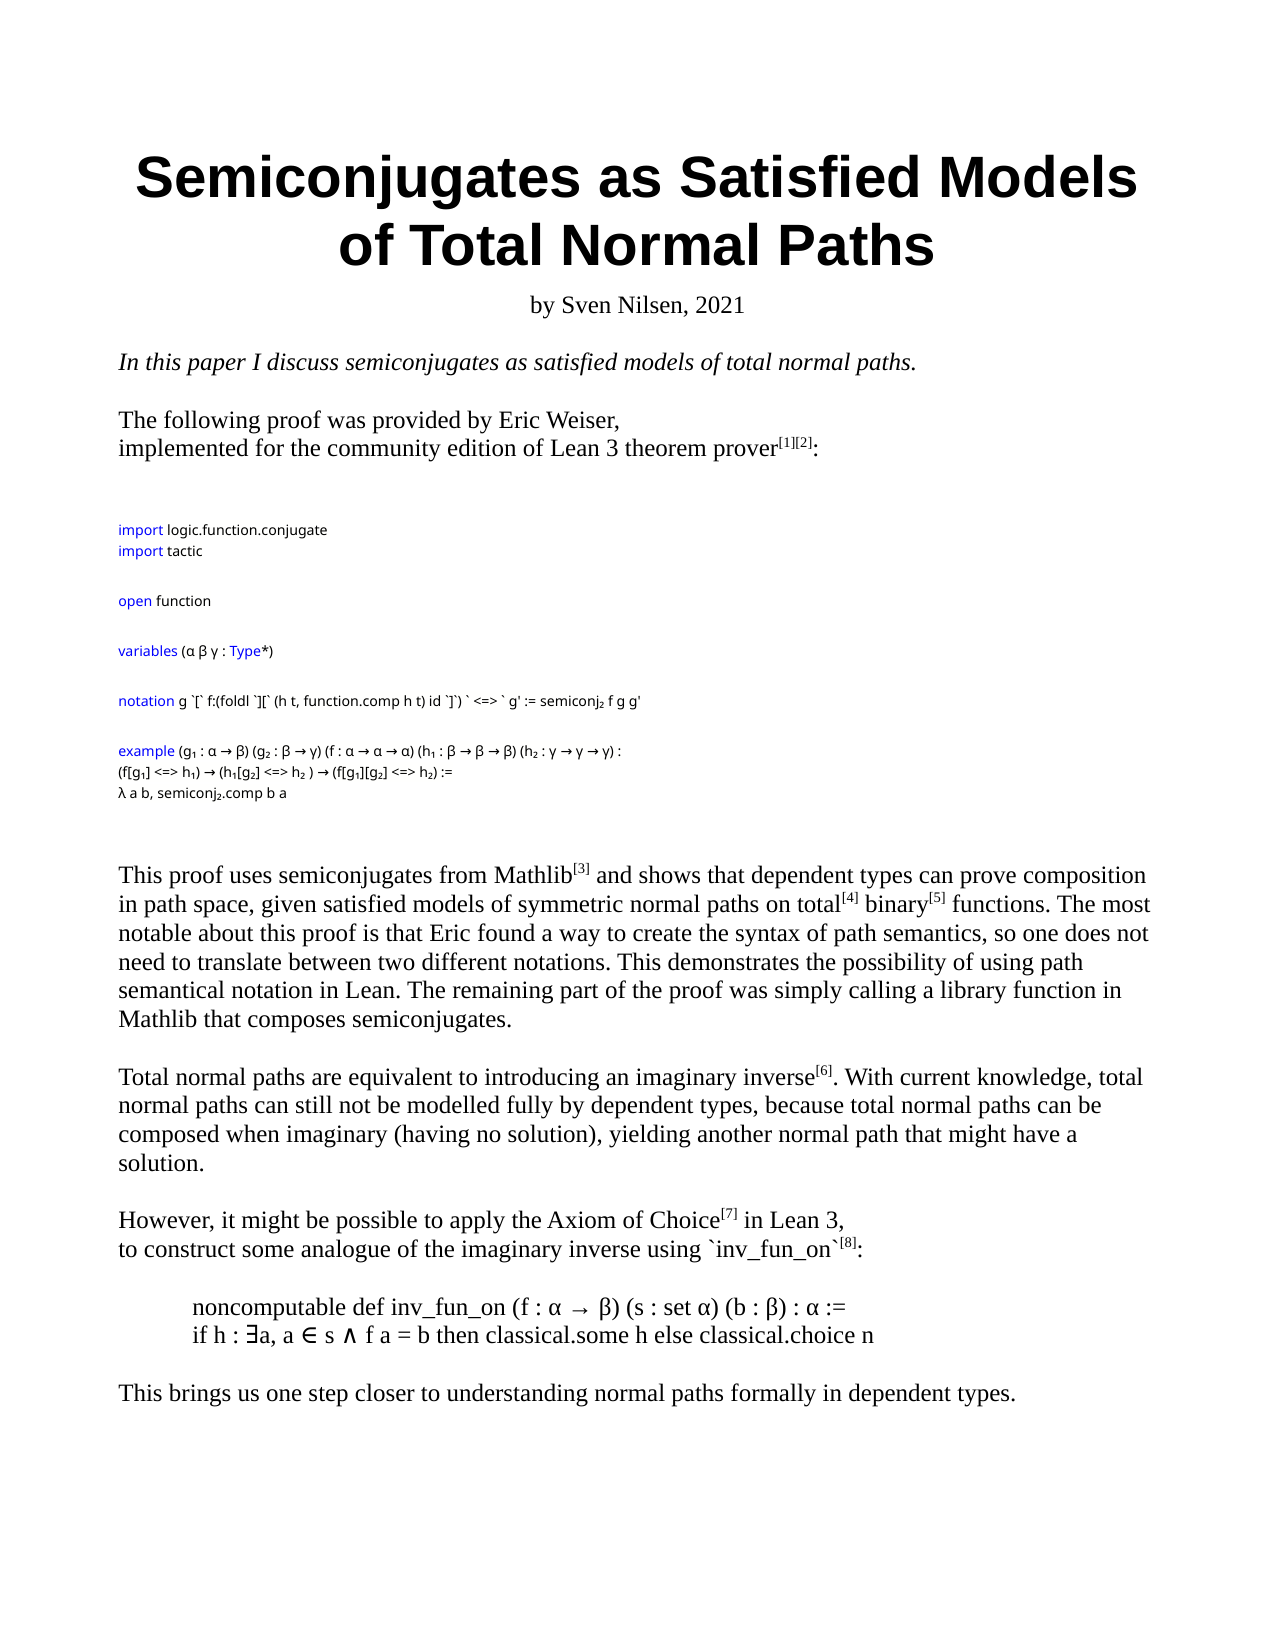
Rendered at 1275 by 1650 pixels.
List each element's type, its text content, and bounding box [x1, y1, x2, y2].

text (f[g₁] <=> h₁) → (h₁[g₂] <=> h₂ ) → (f[g₁][g₂] <=> h₂) := [118, 760, 1157, 782]
text λ a b, semiconj₂.comp b a [118, 782, 1157, 803]
text The following proof was provided by Eric Weiser, [118, 405, 1157, 433]
text implemented for the community edition of Lean 3 theorem prover[1][2]: [118, 433, 1157, 462]
text This proof uses semiconjugates from Mathlib[3] and shows that dependent types can prove composition in path space, given satisfied models of symmetric normal paths on total[4] binary[5] functions. The most notable about this proof is that Eric found a way to create the syntax of path semantics, so one does not need to translate between two different notations. This demonstrates the possibility of using path semantical notation in Lean. The remaining part of the proof was simply calling a library function in Mathlib that composes semiconjugates. [118, 860, 1157, 1033]
text import logic.function.conjugate [118, 520, 1157, 539]
text In this paper I discuss semiconjugates as satisfied models of total normal paths. [118, 347, 1157, 376]
text This brings us one step closer to understanding normal paths formally in dependent types. [118, 1378, 1157, 1407]
text notation g `[` f:(foldl `][` (h t, function.comp h t) id `]`) ` <=> ` g' := semiconj₂ f g g' [118, 689, 1157, 710]
text Total normal paths are equivalent to introducing an imaginary inverse[6]. With current knowledge, total normal paths can still not be modelled fully by dependent types, because total normal paths can be composed when imaginary (having no solution), yielding another normal path that might have a solution. [118, 1062, 1157, 1177]
text variables (α β γ : Type*) [118, 639, 1157, 660]
text noncomputable def inv_fun_on (f : α → β) (s : set α) (b : β) : α := [118, 1292, 1157, 1320]
text if h : ∃a, a ∈ s ∧ f a = b then classical.some h else classical.choice n [118, 1320, 1157, 1349]
text import tactic [118, 539, 1157, 560]
text However, it might be possible to apply the Axiom of Choice[7] in Lean 3, to construct some analogue of the imaginary inverse using `inv_fun_on`[8]: [118, 1205, 1157, 1263]
text open function [118, 589, 1157, 610]
title Semiconjugates as Satisfied Models of Total Normal Paths [118, 143, 1157, 277]
text example (g₁ : α → β) (g₂ : β → γ) (f : α → α → α) (h₁ : β → β → β) (h₂ : γ → γ → γ) : [118, 739, 1157, 760]
text by Sven Nilsen, 2021 [118, 290, 1157, 318]
